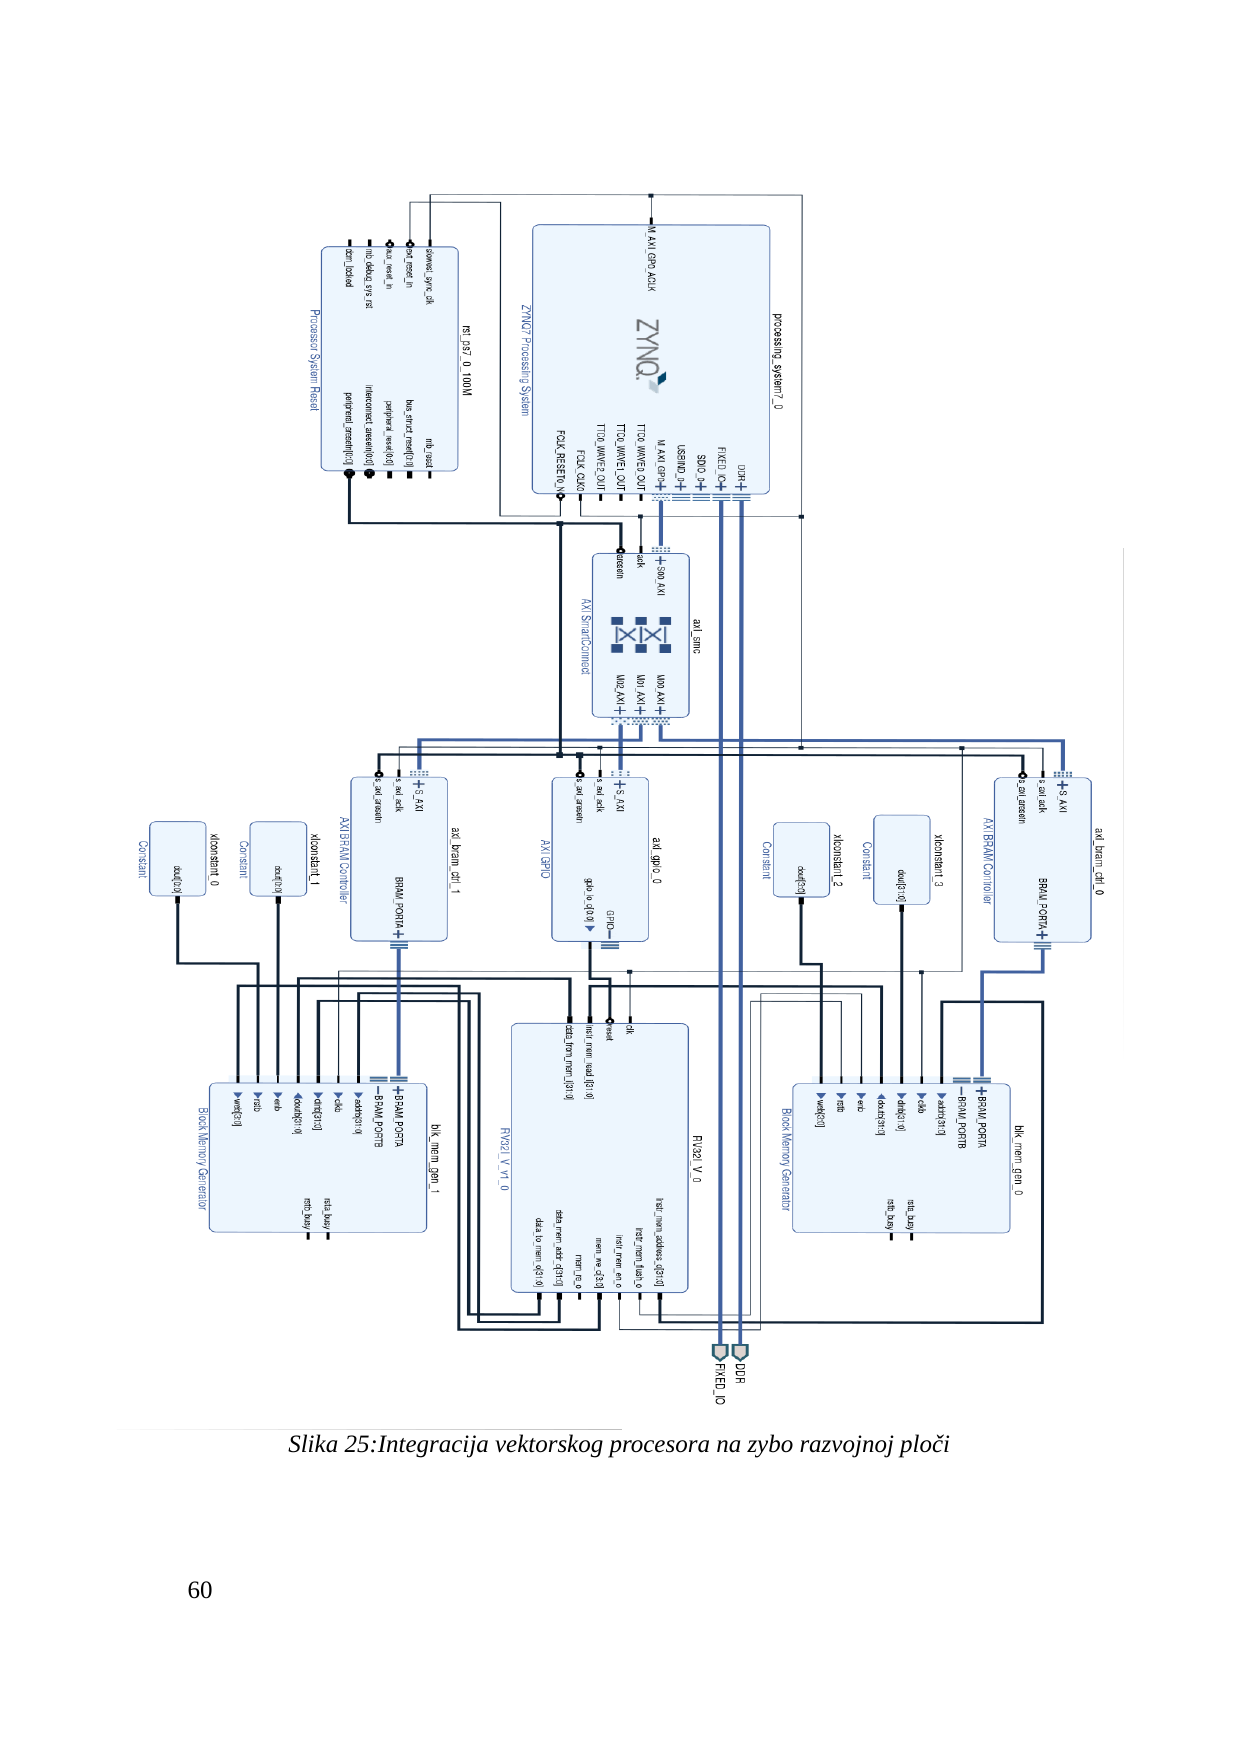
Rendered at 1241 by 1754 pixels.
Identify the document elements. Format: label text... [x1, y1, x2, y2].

picture [116, 179, 1124, 1430]
text Slika 25:Integracija vektorskog procesora na zybo razvojnoj ploči [117, 1430, 1124, 1458]
